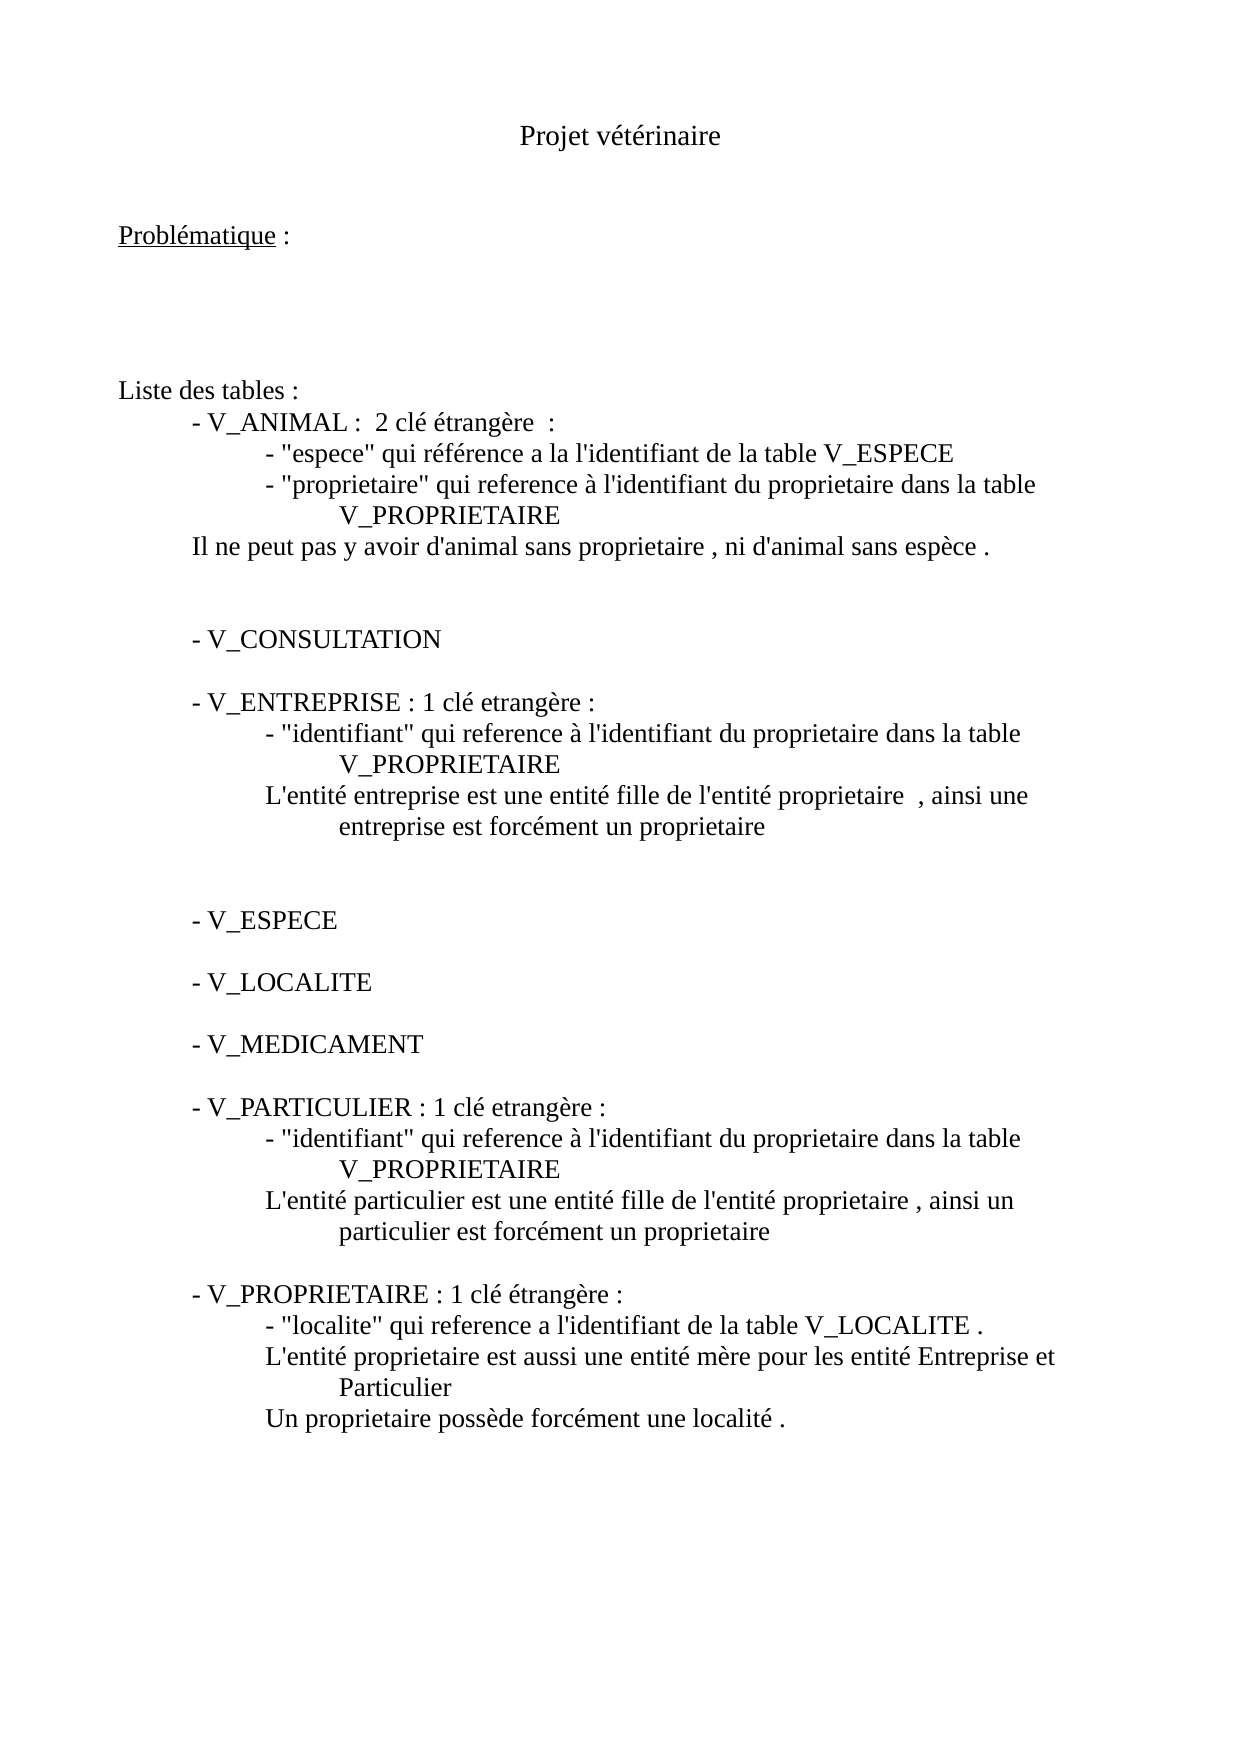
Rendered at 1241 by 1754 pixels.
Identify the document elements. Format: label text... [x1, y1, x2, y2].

text - V_ENTREPRISE : 1 clé etrangère : [118, 686, 1122, 717]
text - "localite" qui reference a l'identifiant de la table V_LOCALITE . [118, 1309, 1122, 1340]
text L'entité particulier est une entité fille de l'entité proprietaire , ainsi un particulier est forcément un proprietaire [118, 1184, 1122, 1247]
text - V_LOCALITE [118, 966, 1122, 997]
text - V_PROPRIETAIRE : 1 clé étrangère : [118, 1278, 1122, 1309]
text - V_PARTICULIER : 1 clé etrangère : [118, 1091, 1122, 1122]
text Liste des tables : [118, 374, 1122, 406]
text - "proprietaire" qui reference à l'identifiant du proprietaire dans la table V_PROPRIETAIRE [118, 468, 1122, 530]
text - V_CONSULTATION [118, 624, 1122, 655]
text - V_ANIMAL : 2 clé étrangère : [118, 406, 1122, 437]
text L'entité proprietaire est aussi une entité mère pour les entité Entreprise et Particulier [118, 1340, 1122, 1402]
text - "espece" qui référence a la l'identifiant de la table V_ESPECE [118, 437, 1122, 468]
text Projet vétérinaire [118, 118, 1122, 152]
text L'entité entreprise est une entité fille de l'entité proprietaire , ainsi une entreprise est forcément un proprietaire [118, 779, 1122, 842]
text Problématique : [118, 219, 1122, 250]
text - "identifiant" qui reference à l'identifiant du proprietaire dans la table V_PROPRIETAIRE [118, 717, 1122, 779]
text - V_MEDICAMENT [118, 1028, 1122, 1060]
text Un proprietaire possède forcément une localité . [118, 1402, 1122, 1433]
text Il ne peut pas y avoir d'animal sans proprietaire , ni d'animal sans espèce . [118, 530, 1122, 561]
text - V_ESPECE [118, 904, 1122, 935]
text - "identifiant" qui reference à l'identifiant du proprietaire dans la table V_PROPRIETAIRE [118, 1122, 1122, 1184]
